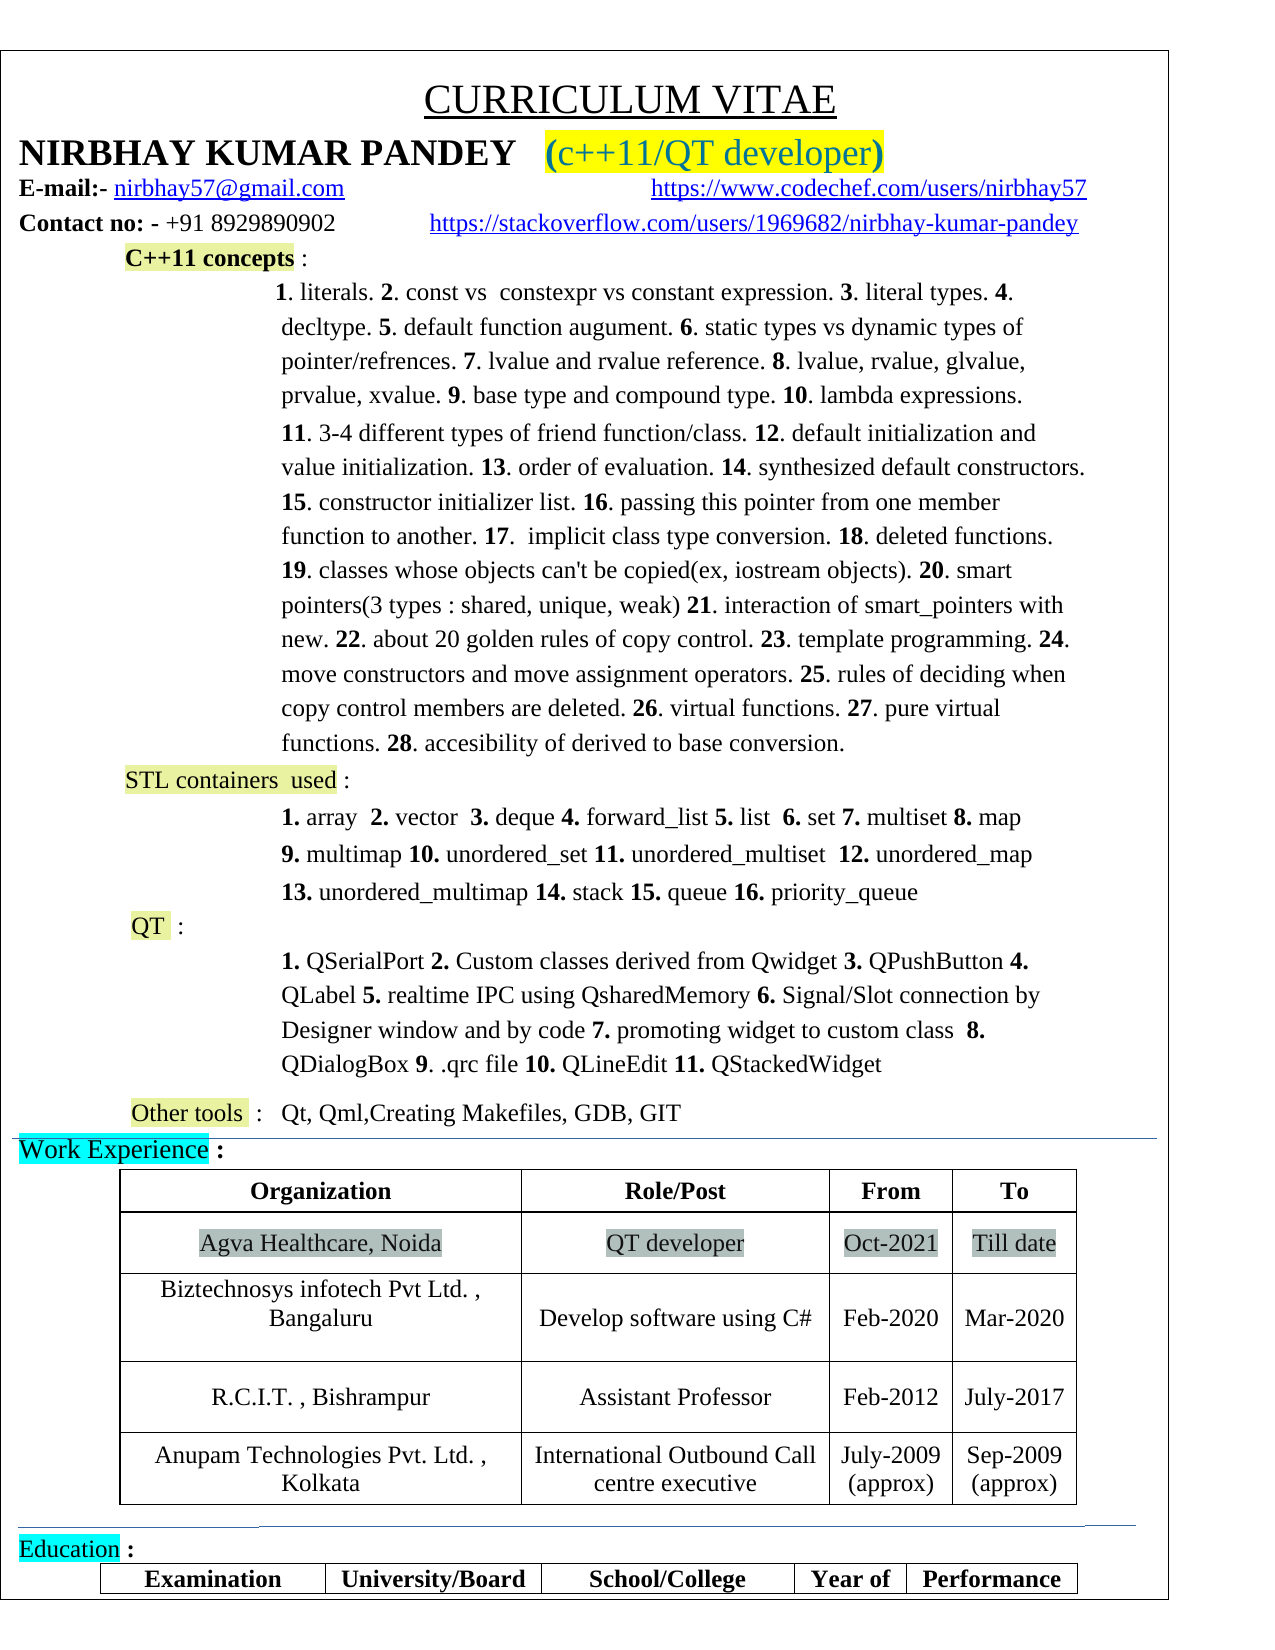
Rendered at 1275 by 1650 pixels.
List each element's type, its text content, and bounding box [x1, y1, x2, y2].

table_header Year of [795, 1564, 906, 1593]
table_cell Till date [953, 1213, 1076, 1273]
table_header From [830, 1170, 952, 1211]
table_cell Agva Healthcare, Noida [121, 1213, 521, 1273]
text 1. QSerialPort 2. Custom classes derived from Qwidget 3. QPushButton 4. QLabel 5. realtime IPC using QsharedMemory 6. Signal/Slot connection by Designer window and by code 7. promoting widget to custom class 8. QDialogBox 9. .qrc file 10. QLineEdit 11. QStackedWidget [281, 946, 1087, 1078]
text 1. array 2. vector 3. deque 4. forward_list 5. list 6. set 7. multiset 8. map [169, 802, 1087, 831]
table_cell Oct-2021 [830, 1213, 952, 1273]
text [19, 1133, 1087, 1138]
table_cell Mar-2020 [953, 1274, 1076, 1361]
text CURRICULUM VITAE [131, 75, 1087, 123]
table_cell Develop software using C# [522, 1274, 829, 1361]
table_cell International Outbound Call centre executive [522, 1433, 829, 1504]
table_header Examination [101, 1564, 325, 1593]
table_cell Sep-2009 (approx) [953, 1433, 1076, 1504]
text Work Experience : [19, 1139, 1087, 1164]
table_header School/College [542, 1564, 794, 1593]
text Contact no: - +91 8929890902 https://stackoverflow.com/users/1969682/nirbhay-kumar-pandey [19, 208, 1087, 237]
table_header To [953, 1170, 1076, 1211]
text Education : [19, 1534, 1087, 1562]
table_header Organization [121, 1170, 521, 1211]
text 11. 3-4 different types of friend function/class. 12. default initialization and value initialization. 13. order of evaluation. 14. synthesized default constructors. 15. constructor initializer list. 16. passing this pointer from one member function to another. 17. implicit class type conversion. 18. deleted functions. 19. classes whose objects can't be copied(ex, iostream objects). 20. smart pointers(3 types : shared, unique, weak) 21. interaction of smart_pointers with new. 22. about 20 golden rules of copy control. 23. template programming. 24. move constructors and move assignment operators. 25. rules of deciding when copy control members are deleted. 26. virtual functions. 27. pure virtual functions. 28. accesibility of derived to base conversion. [169, 418, 1087, 757]
table_cell Feb-2020 [830, 1274, 952, 1361]
table_cell Feb-2012 [830, 1362, 952, 1432]
text STL containers used : [19, 765, 1087, 794]
text Other tools : Qt, Qml,Creating Makefiles, GDB, GIT [131, 1098, 1087, 1127]
text QT : [131, 911, 1087, 940]
table_cell July-2009 (approx) [830, 1433, 952, 1504]
table_header University/Board [326, 1564, 541, 1593]
text 9. multimap 10. unordered_set 11. unordered_multiset 12. unordered_map [169, 839, 1087, 868]
text 1. literals. 2. const vs constexpr vs constant expression. 3. literal types. 4. decltype. 5. default function augument. 6. static types vs dynamic types of pointer/refrences. 7. lvalue and rvalue reference. 8. lvalue, rvalue, glvalue, prvalue, xvalue. 9. base type and compound type. 10. lambda expressions. [169, 277, 1087, 409]
text C++11 concepts : [19, 243, 1087, 271]
table_cell Anupam Technologies Pvt. Ltd. , Kolkata [121, 1433, 521, 1504]
table_cell Assistant Professor [522, 1362, 829, 1432]
table_cell July-2017 [953, 1362, 1076, 1432]
text 13. unordered_multimap 14. stack 15. queue 16. priority_queue [169, 877, 1087, 906]
table_header Role/Post [522, 1170, 829, 1211]
table_cell R.C.I.T. , Bishrampur [121, 1362, 521, 1432]
table_cell Biztechnosys infotech Pvt Ltd. , Bangaluru [121, 1274, 521, 1361]
table_cell QT developer [522, 1213, 829, 1273]
text NIRBHAY KUMAR PANDEY (c++11/QT developer) [19, 130, 1087, 173]
table_header Performance [907, 1564, 1077, 1593]
text E-mail:- nirbhay57@gmail.com https://www.codechef.com/users/nirbhay57 [19, 173, 1087, 202]
